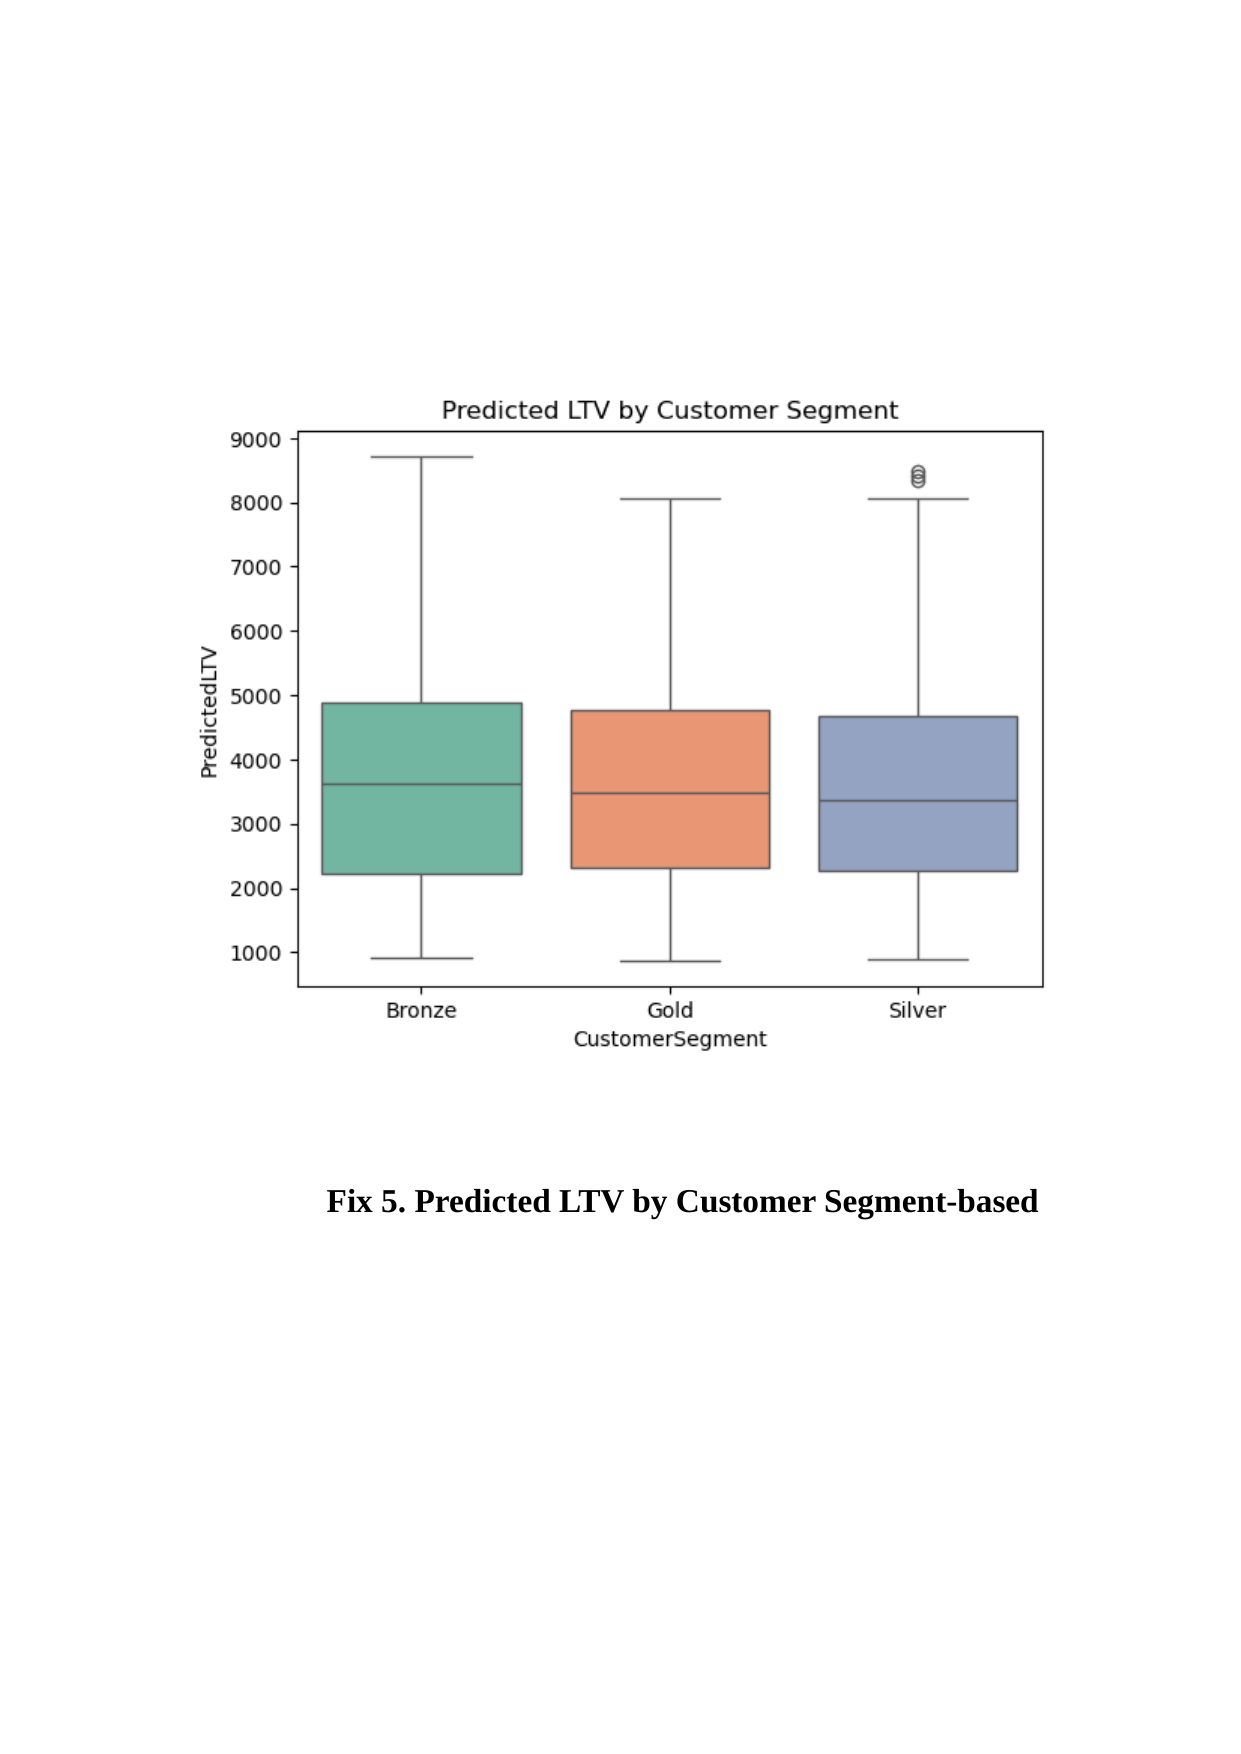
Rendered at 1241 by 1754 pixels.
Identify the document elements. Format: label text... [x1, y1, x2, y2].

text Fix 5. Predicted LTV by Customer Segment-based [118, 1181, 1122, 1219]
picture [185, 386, 1055, 1066]
